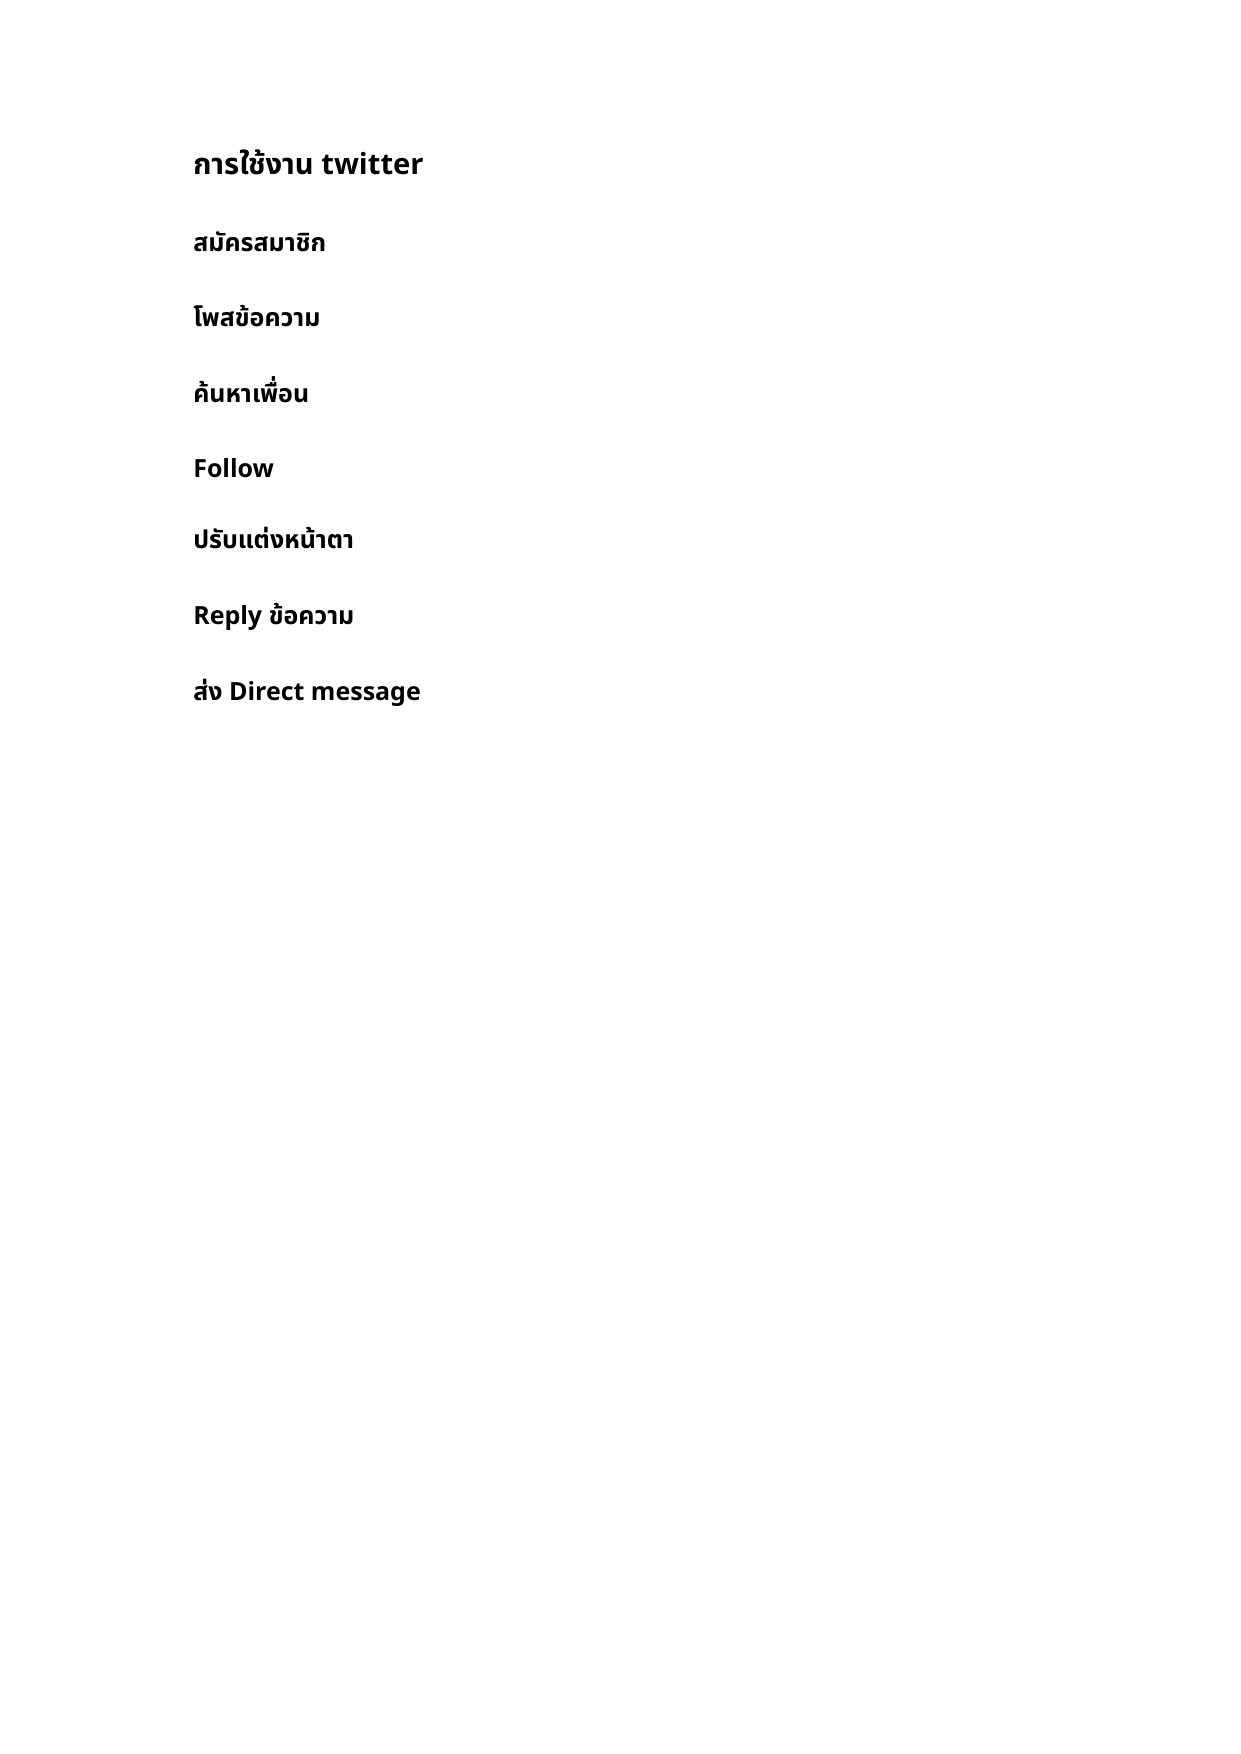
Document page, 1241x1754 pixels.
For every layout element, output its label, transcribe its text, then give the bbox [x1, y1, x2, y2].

subtitle ส่ง Direct message [118, 673, 1122, 711]
subtitle ปรับแต่งหน้าตา [118, 522, 1122, 560]
subtitle โพสข้อความ [118, 300, 1122, 338]
subtitle ค้นหาเพื่อน [118, 376, 1122, 413]
subtitle การใช้งาน twitter [193, 143, 1122, 187]
subtitle Reply ข้อความ [118, 598, 1122, 636]
subtitle Follow [118, 451, 1122, 485]
subtitle สมัครสมาชิก [118, 225, 1122, 263]
